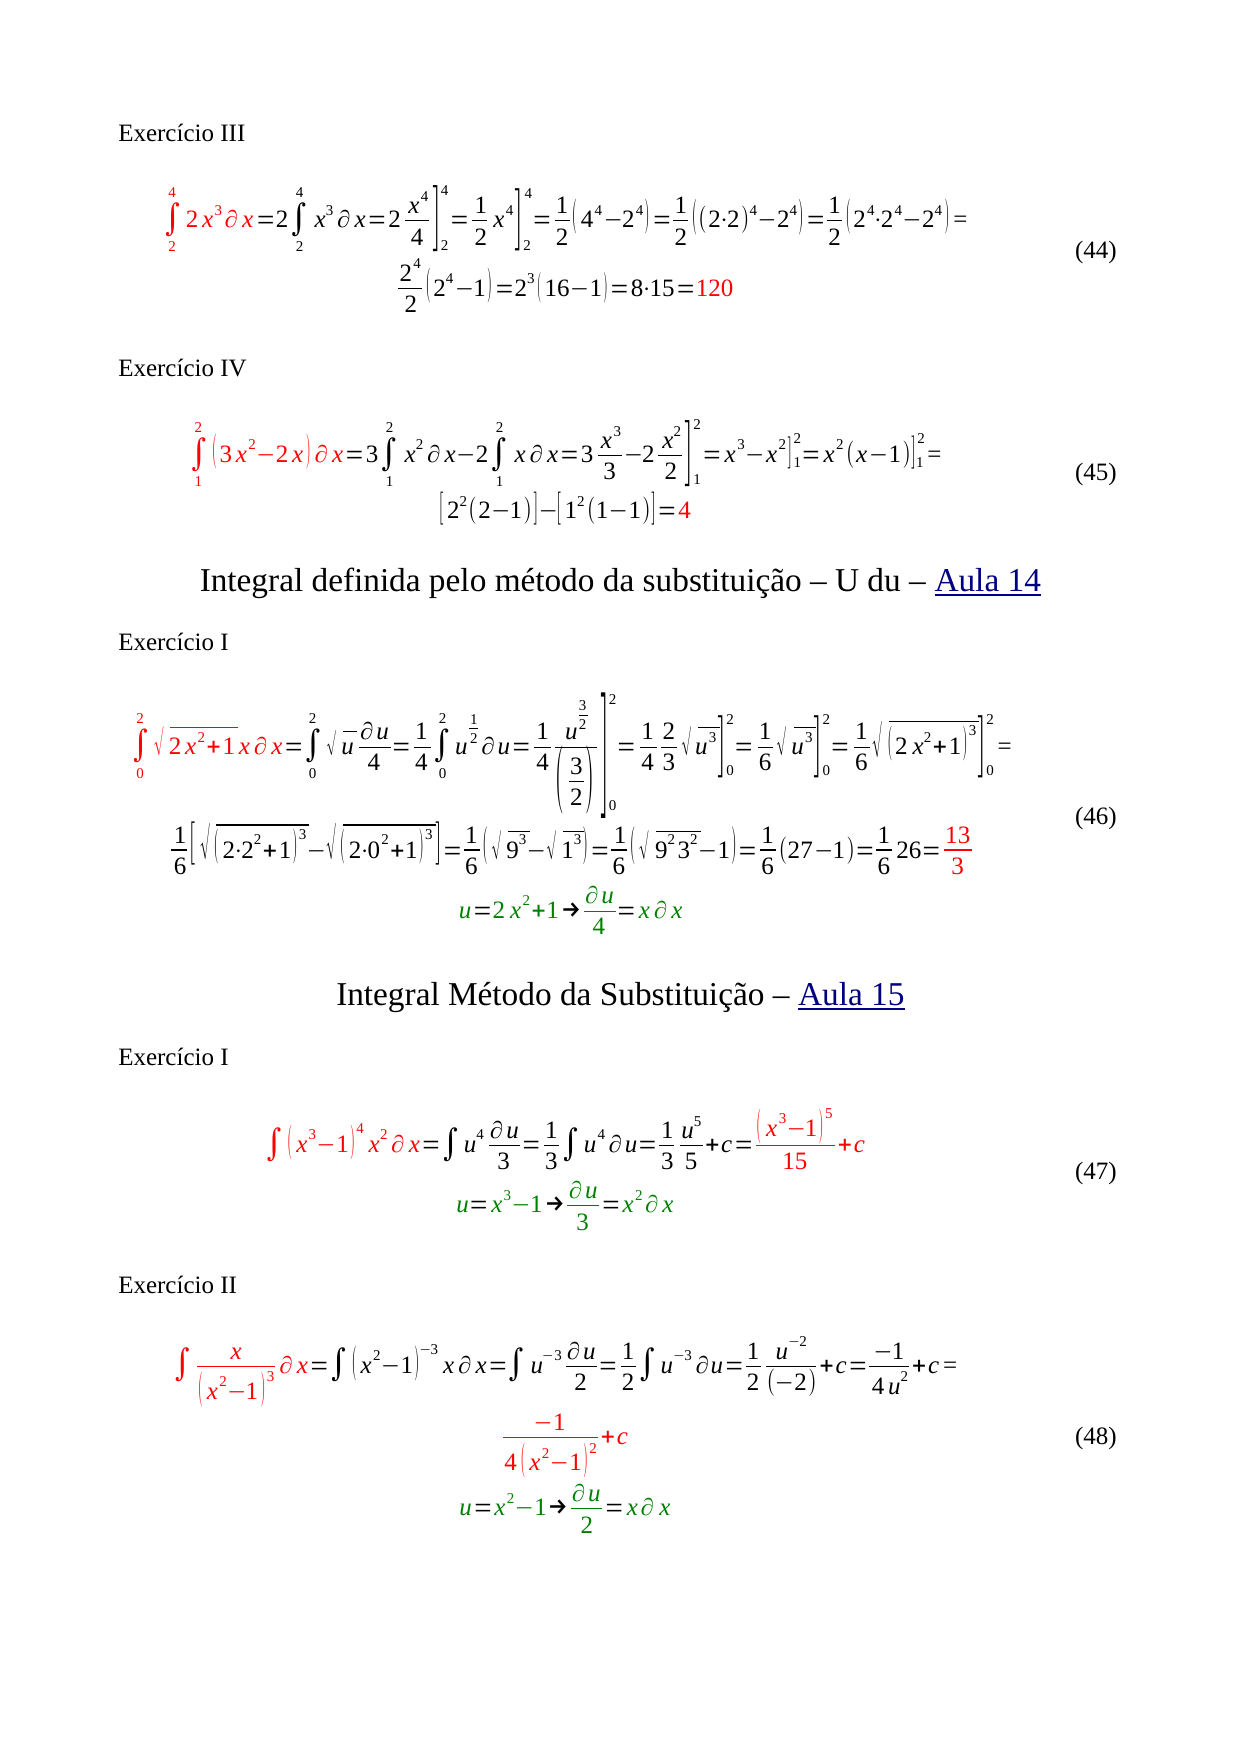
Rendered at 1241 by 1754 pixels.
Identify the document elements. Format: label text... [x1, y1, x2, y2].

table_header [118, 1099, 1010, 1241]
table_header [118, 176, 1010, 324]
table_header [118, 685, 1010, 946]
text Exercício II [118, 1270, 1122, 1298]
text Integral definida pelo método da substituição – U du – Aula 14 [118, 560, 1122, 599]
text Exercício IV [118, 353, 1122, 382]
text Exercício III [118, 118, 1122, 147]
text Exercício I [118, 627, 1122, 656]
table_header (45) [1010, 410, 1122, 532]
table_header (46) [1010, 685, 1122, 946]
table_header [118, 410, 1010, 532]
text Integral Método da Substituição – Aula 15 [118, 975, 1122, 1013]
table_header [118, 1327, 1010, 1544]
table_header (48) [1010, 1327, 1122, 1544]
text Exercício I [118, 1042, 1122, 1071]
table_header (47) [1010, 1099, 1122, 1241]
table_header (44) [1010, 176, 1122, 324]
